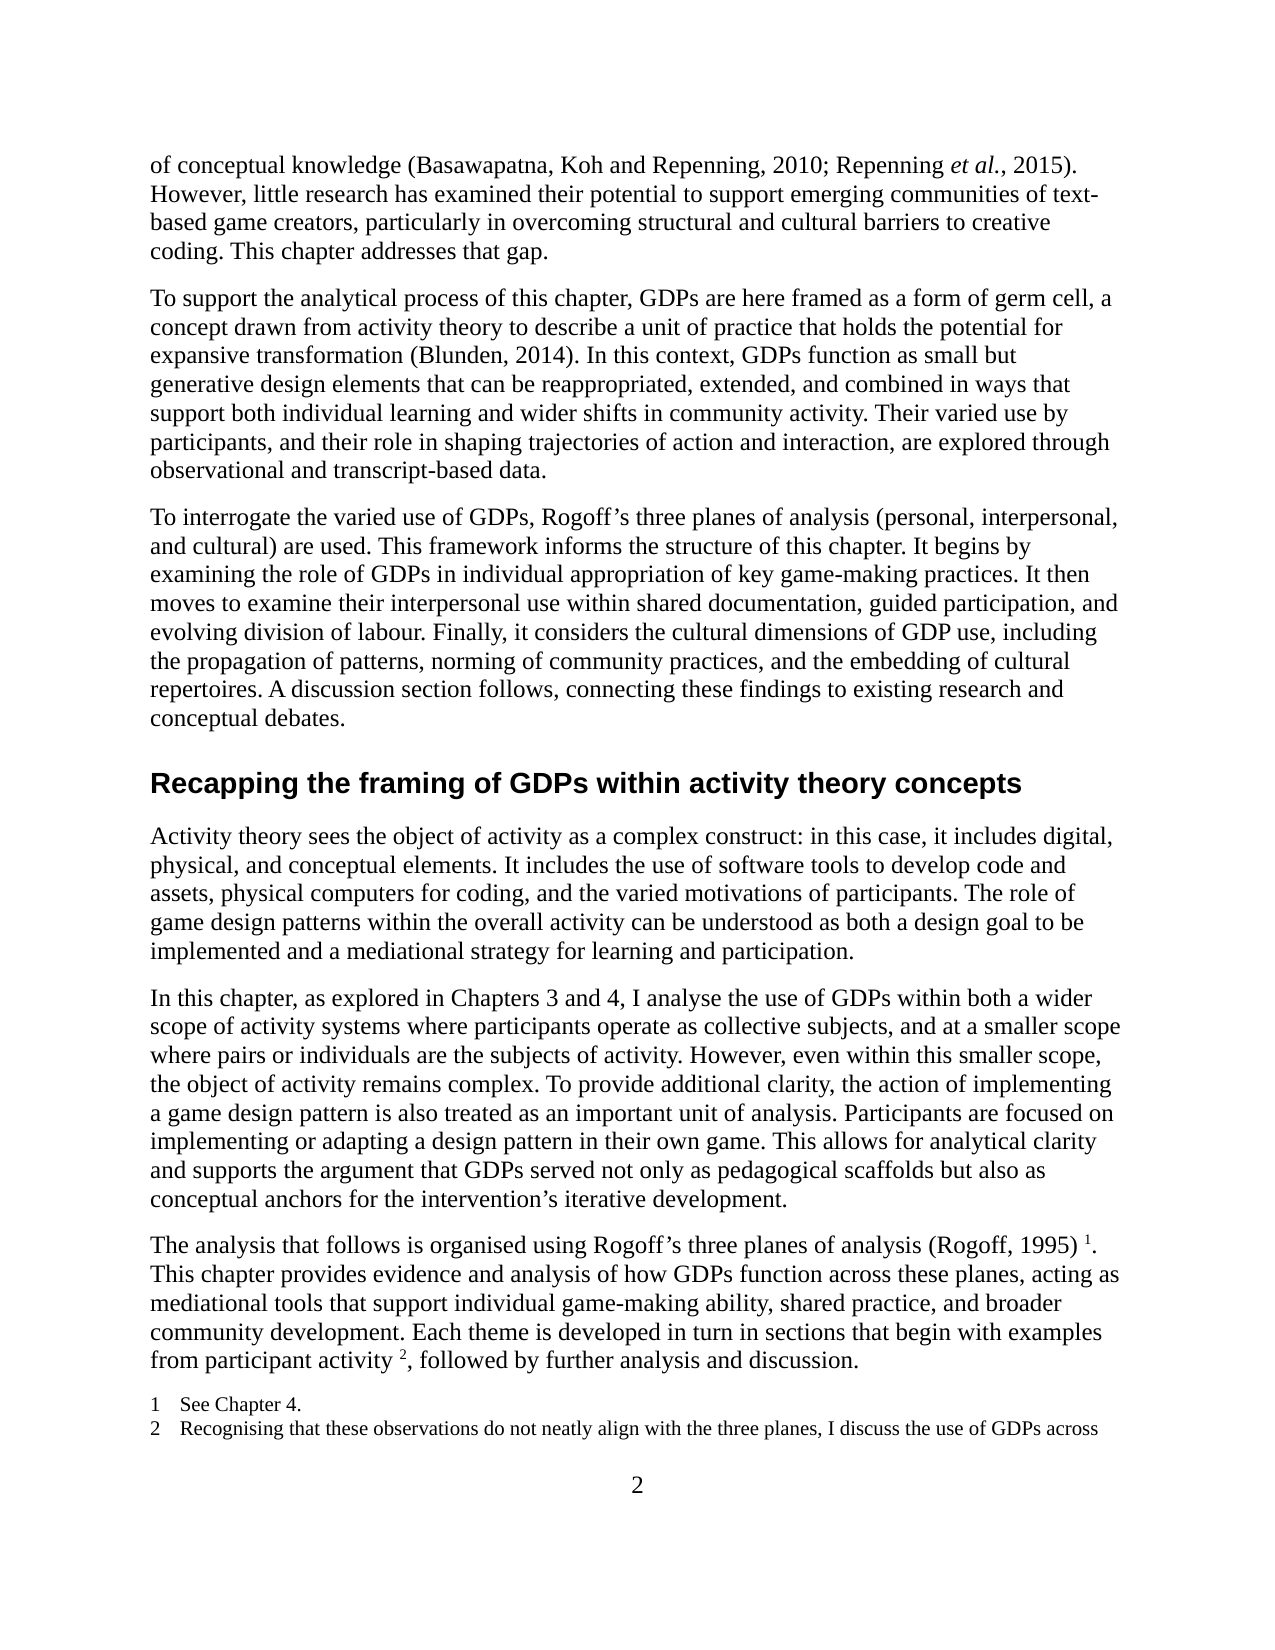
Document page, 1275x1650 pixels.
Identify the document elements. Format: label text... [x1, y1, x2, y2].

text In this chapter, as explored in Chapters 3 and 4, I analyse the use of GDPs within both a wider scope of activity systems where participants operate as collective subjects, and at a smaller scope where pairs or individuals are the subjects of activity. However, even within this smaller scope, the object of activity remains complex. To provide additional clarity, the action of implementing a game design pattern is also treated as an important unit of analysis. Participants are focused on implementing or adapting a design pattern in their own game. This allows for analytical clarity and supports the argument that GDPs served not only as pedagogical scaffolds but also as conceptual anchors for the intervention’s iterative development. [150, 983, 1125, 1213]
text Activity theory sees the object of activity as a complex construct: in this case, it includes digital, physical, and conceptual elements. It includes the use of software tools to develop code and assets, physical computers for coding, and the varied motivations of participants. The role of game design patterns within the overall activity can be understood as both a design goal to be implemented and a mediational strategy for learning and participation. [150, 821, 1125, 965]
text of conceptual knowledge (Basawapatna, Koh and Repenning, 2010; Repenning et al., 2015). However, little research has examined their potential to support emerging communities of text-based game creators, particularly in overcoming structural and cultural barriers to creative coding. This chapter addresses that gap. [150, 150, 1125, 265]
text To interrogate the varied use of GDPs, Rogoff’s three planes of analysis (personal, interpersonal, and cultural) are used. This framework informs the structure of this chapter. It begins by examining the role of GDPs in individual appropriation of key game-making practices. It then moves to examine their interpersonal use within shared documentation, guided participation, and evolving division of labour. Finally, it considers the cultural dimensions of GDP use, including the propagation of patterns, norming of community practices, and the embedding of cultural repertoires. A discussion section follows, connecting these findings to existing research and conceptual debates. [150, 502, 1125, 732]
subtitle Recapping the framing of GDPs within activity theory concepts [150, 766, 1125, 799]
text See Chapter 4. [150, 1392, 1125, 1416]
text Recognising that these observations do not neatly align with the three planes, I discuss the use of GDPs across [150, 1416, 1125, 1440]
text The analysis that follows is organised using Rogoff’s three planes of analysis (Rogoff, 1995) . This chapter provides evidence and analysis of how GDPs function across these planes, acting as mediational tools that support individual game-making ability, shared practice, and broader community development. Each theme is developed in turn in sections that begin with examples from participant activity , followed by further analysis and discussion. [150, 1231, 1125, 1374]
text To support the analytical process of this chapter, GDPs are here framed as a form of germ cell, a concept drawn from activity theory to describe a unit of practice that holds the potential for expansive transformation (Blunden, 2014). In this context, GDPs function as small but generative design elements that can be reappropriated, extended, and combined in ways that support both individual learning and wider shifts in community activity. Their varied use by participants, and their role in shaping trajectories of action and interaction, are explored through observational and transcript-based data. [150, 283, 1125, 484]
